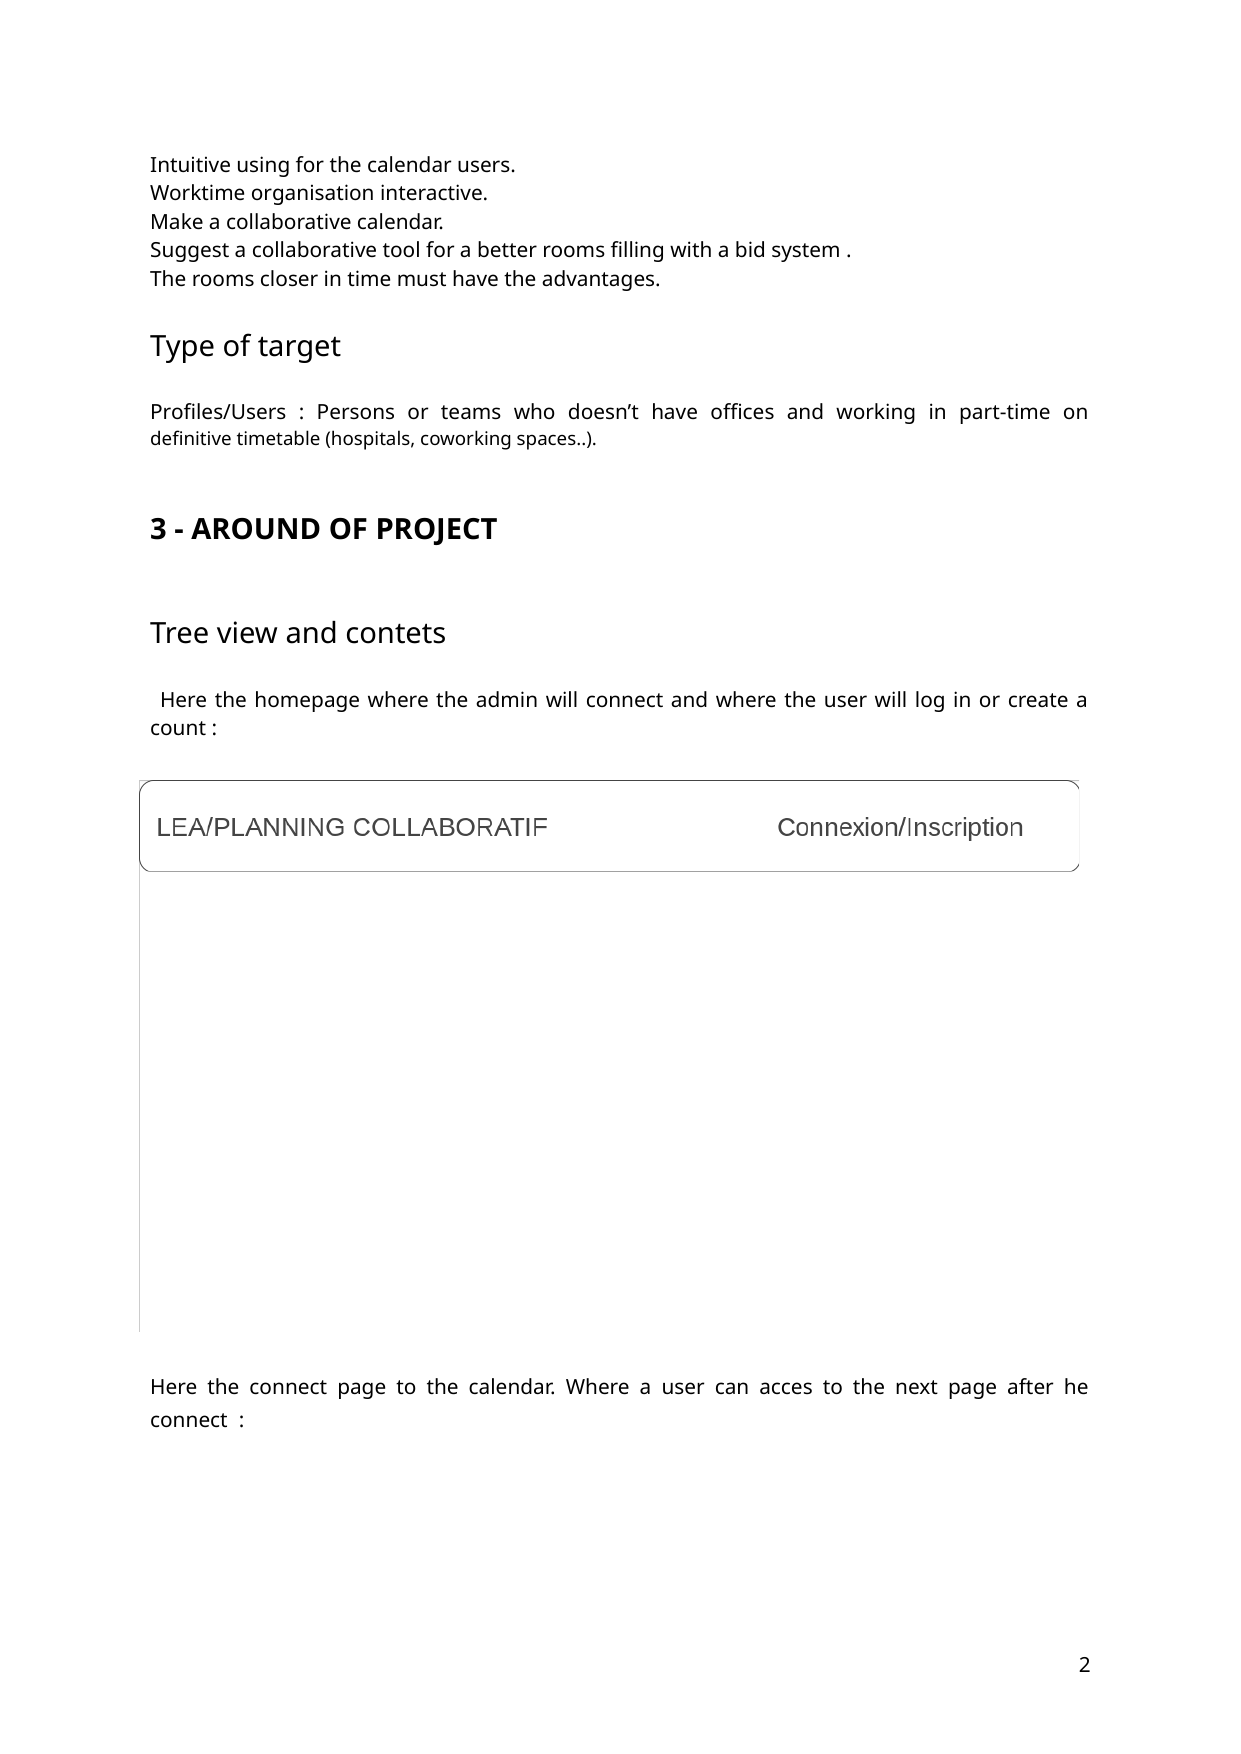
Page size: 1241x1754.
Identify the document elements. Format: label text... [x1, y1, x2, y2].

text Here the connect page to the calendar. Where a user can acces to the next page after he connect : [150, 1372, 1090, 1433]
text Profiles/Users : Persons or teams who doesn’t have offices and working in part-time on definitive timetable (hospitals, coworking spaces..). [150, 397, 1090, 451]
text Worktime organisation interactive. [150, 178, 1090, 207]
text Suggest a collaborative tool for a better rooms filling with a bid system . [150, 235, 1090, 264]
text Intuitive using for the calendar users. [150, 150, 1090, 178]
subtitle Type of target [150, 325, 1090, 364]
subtitle Tree view and contets [150, 613, 1090, 652]
picture [139, 780, 1080, 1332]
subtitle Here the homepage where the admin will connect and where the user will log in or create a count : [150, 685, 1090, 742]
subtitle 3 - AROUND OF PROJECT [150, 508, 1090, 548]
text Make a collaborative calendar. [150, 207, 1090, 235]
text The rooms closer in time must have the advantages. [150, 264, 1090, 292]
